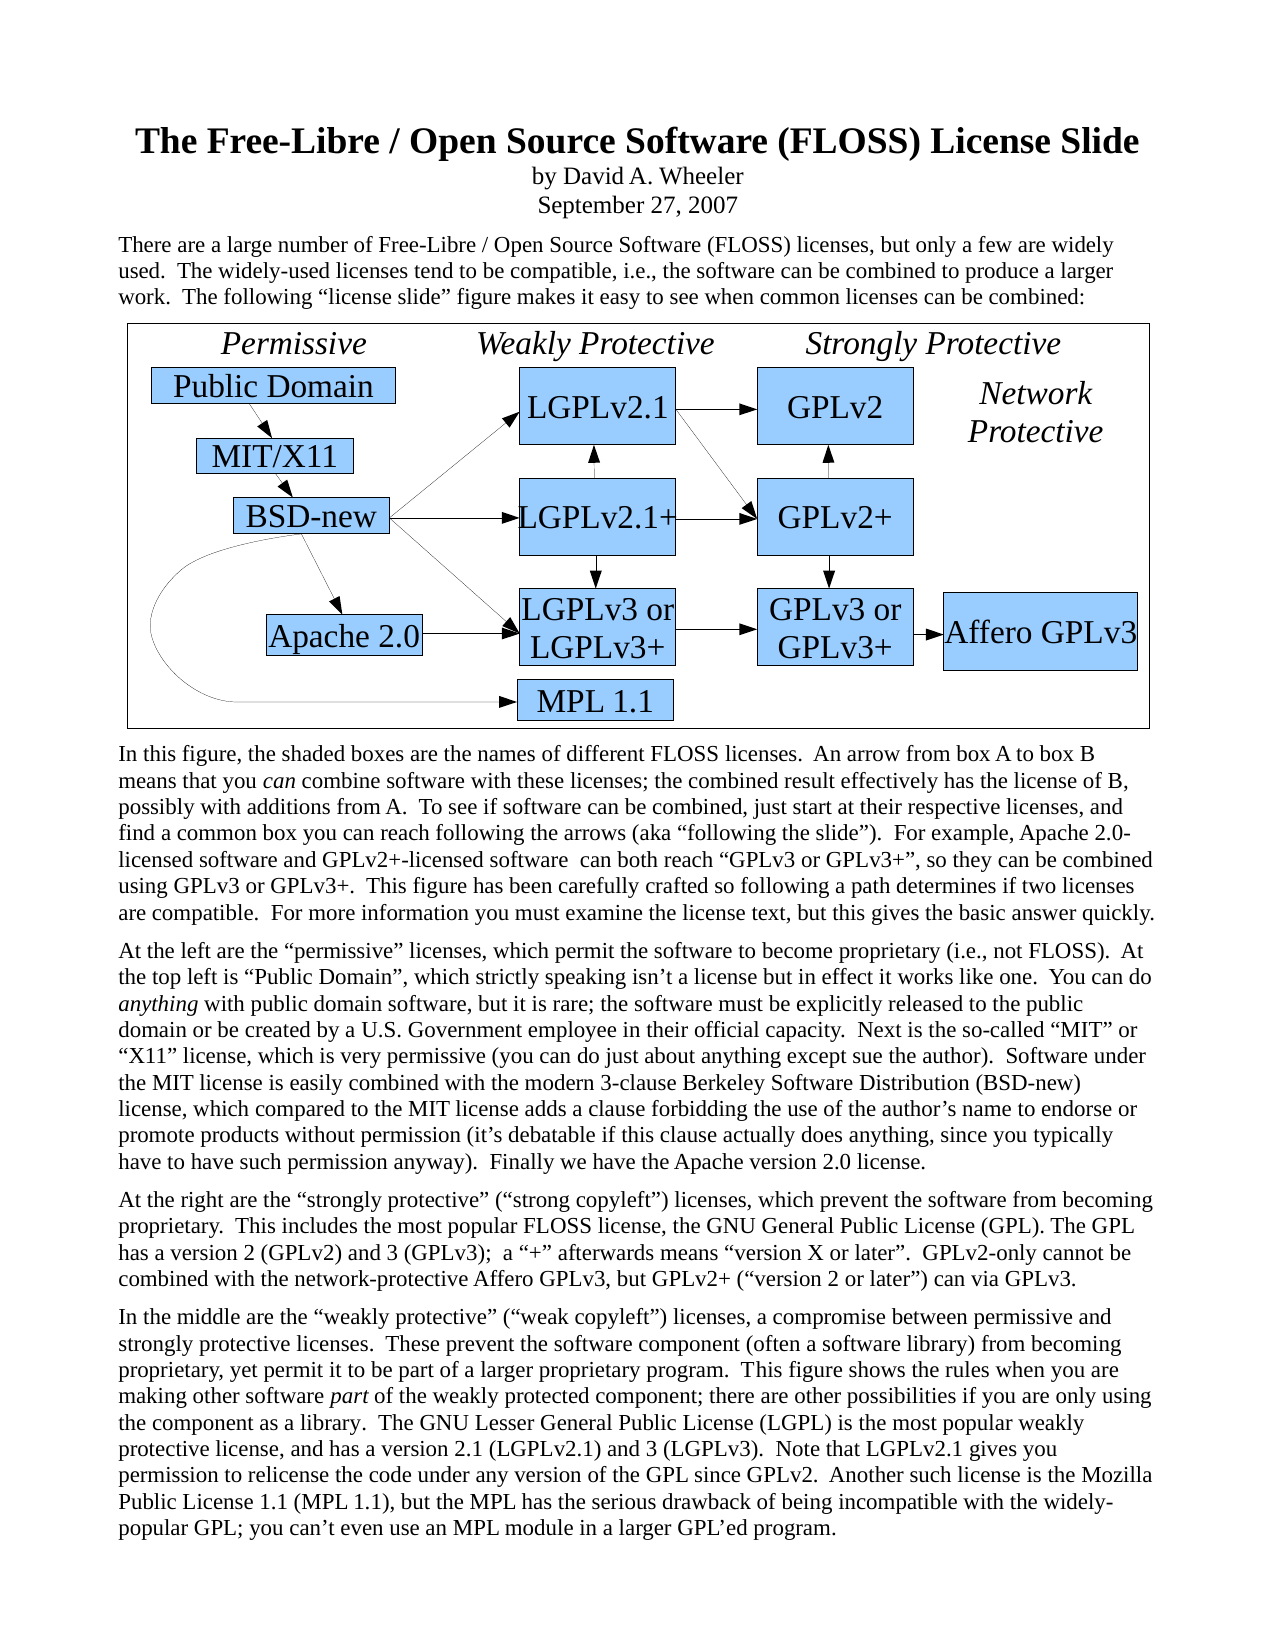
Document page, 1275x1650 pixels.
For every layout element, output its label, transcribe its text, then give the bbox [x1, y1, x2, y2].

text At the right are the “strongly protective” (“strong copyleft”) licenses, which prevent the software from becoming proprietary. This includes the most popular FLOSS license, the GNU General Public License (GPL). The GPL has a version 2 (GPLv2) and 3 (GPLv3); a “+” afterwards means “version X or later”. GPLv2-only cannot be combined with the network-protective Affero GPLv3, but GPLv2+ (“version 2 or later”) can via GPLv3. [118, 1186, 1157, 1291]
text by David A. Wheeler [118, 161, 1157, 190]
text In the middle are the “weakly protective” (“weak copyleft”) licenses, a compromise between permissive and strongly protective licenses. These prevent the software component (often a software library) from becoming proprietary, yet permit it to be part of a larger proprietary program. This figure shows the rules when you are making other software part of the weakly protected component; there are other possibilities if you are only using the component as a library. The GNU Lesser General Public License (LGPL) is the most popular weakly protective license, and has a version 2.1 (LGPLv2.1) and 3 (LGPLv3). Note that LGPLv2.1 gives you permission to relicense the code under any version of the GPL since GPLv2. Another such license is the Mozilla Public License 1.1 (MPL 1.1), but the MPL has the serious drawback of being incompatible with the widely-popular GPL; you can’t even use an MPL module in a larger GPL’ed program. [118, 1303, 1157, 1541]
text In this figure, the shaded boxes are the names of different FLOSS licenses. An arrow from box A to box B means that you can combine software with these licenses; the combined result effectively has the license of B, possibly with additions from A. To see if software can be combined, just start at their respective licenses, and find a common box you can reach following the arrows (aka “following the slide”). For example, Apache 2.0-licensed software and GPLv2+-licensed software can both reach “GPLv3 or GPLv3+”, so they can be combined using GPLv3 or GPLv3+. This figure has been carefully crafted so following a path determines if two licenses are compatible. For more information you must examine the license text, but this gives the basic answer quickly. [118, 310, 1157, 925]
text September 27, 2007 [118, 190, 1157, 219]
text At the left are the “permissive” licenses, which permit the software to become proprietary (i.e., not FLOSS). At the top left is “Public Domain”, which strictly speaking isn’t a license but in effect it works like one. You can do anything with public domain software, but it is rare; the software must be explicitly released to the public domain or be created by a U.S. Government employee in their official capacity. Next is the so-called “MIT” or “X11” license, which is very permissive (you can do just about anything except sue the author). Software under the MIT license is easily combined with the modern 3-clause Berkeley Software Distribution (BSD-new) license, which compared to the MIT license adds a clause forbidding the use of the author’s name to endorse or promote products without permission (it’s debatable if this clause actually does anything, since you typically have to have such permission anyway). Finally we have the Apache version 2.0 license. [118, 937, 1157, 1174]
text The Free-Libre / Open Source Software (FLOSS) License Slide [118, 118, 1157, 161]
text There are a large number of Free-Libre / Open Source Software (FLOSS) licenses, but only a few are widely used. The widely-used licenses tend to be compatible, i.e., the software can be combined to produce a larger work. The following “license slide” figure makes it easy to see when common licenses can be combined: [118, 231, 1157, 310]
